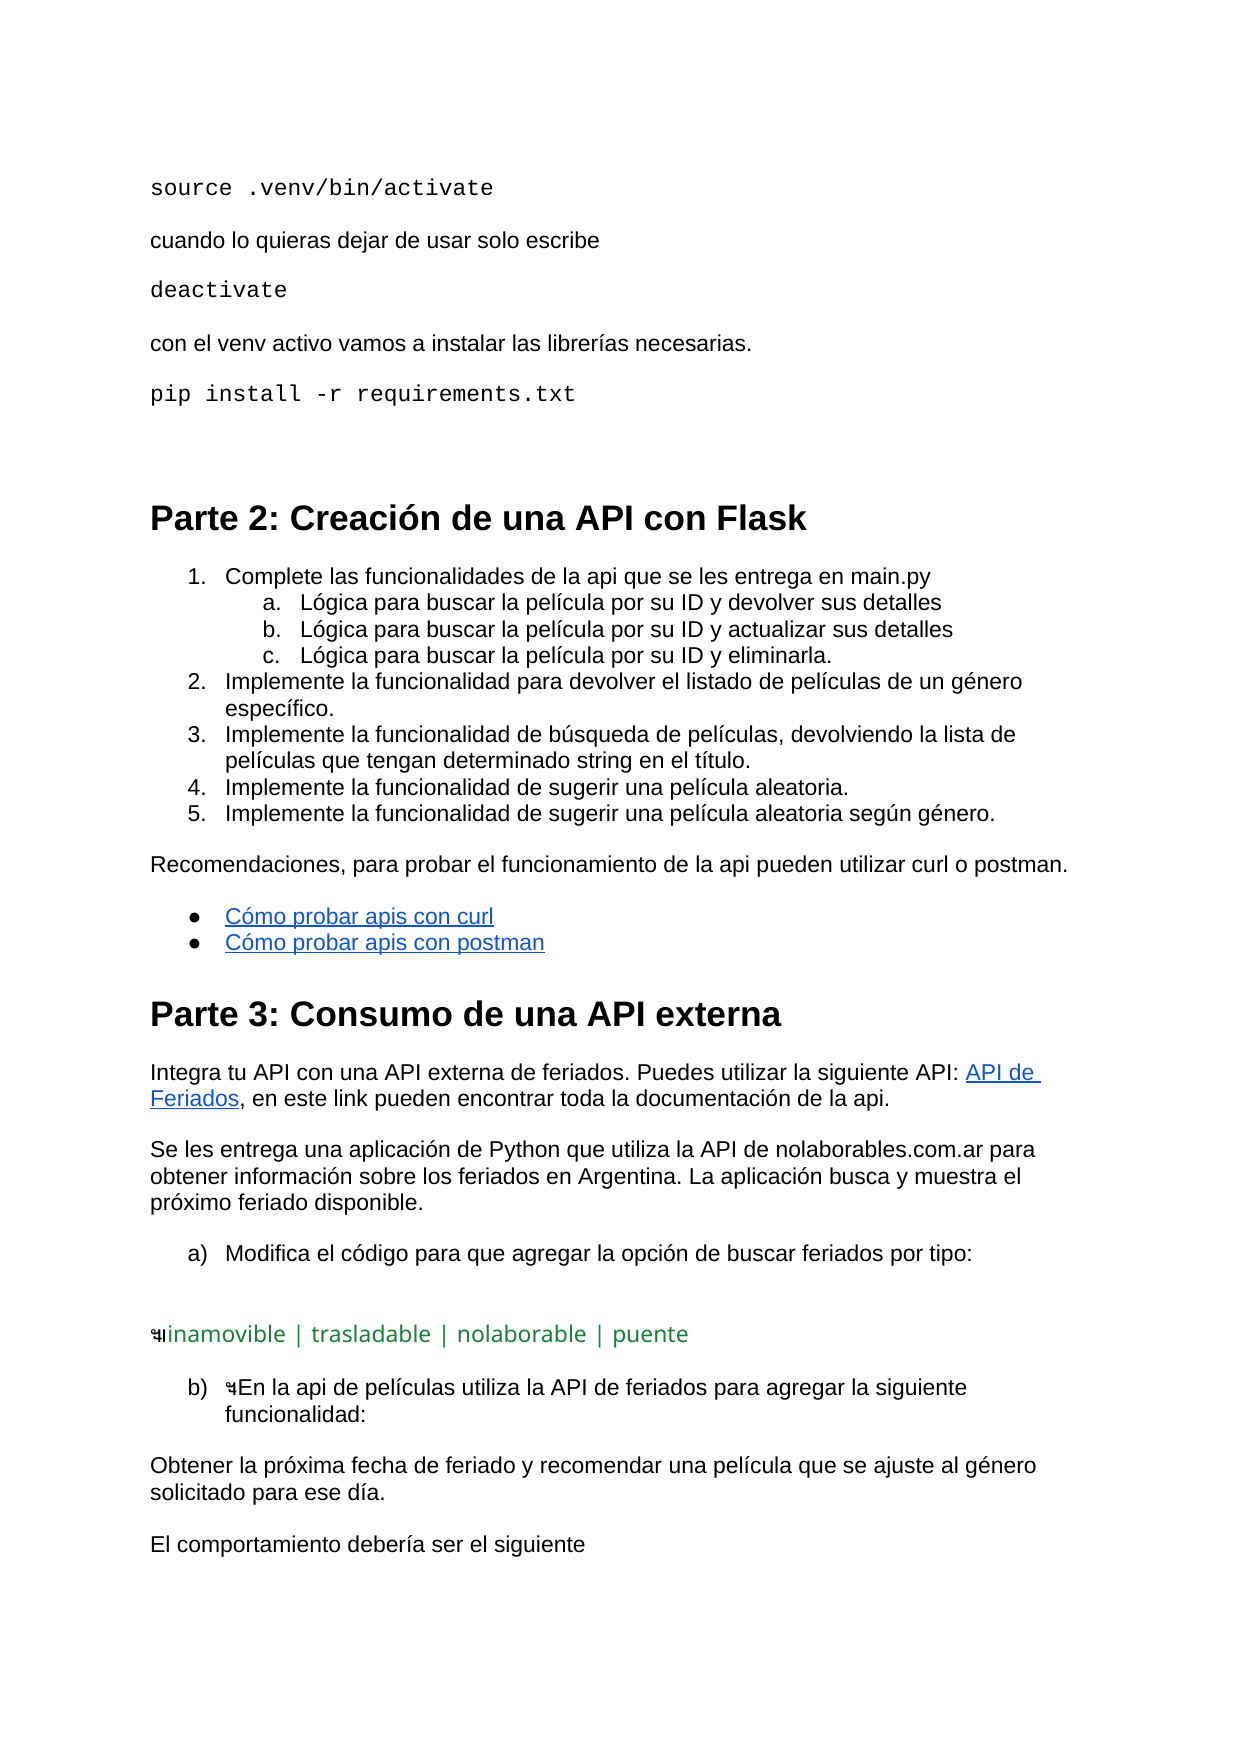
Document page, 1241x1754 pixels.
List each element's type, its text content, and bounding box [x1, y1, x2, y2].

text inamovible | trasladable | nolaborable | puente [150, 1318, 1090, 1349]
text source .venv/bin/activate [150, 150, 1090, 202]
text Integra tu API con una API externa de feriados. Puedes utilizar la siguiente API: API de Feriados, en este link pueden encontrar toda la documentación de la api. [150, 1059, 1090, 1111]
list Cómo probar apis con curl [187, 903, 1090, 929]
list Lógica para buscar la película por su ID y actualizar sus detalles [262, 616, 1090, 642]
list Complete las funcionalidades de la api que se les entrega en main.py [187, 563, 1090, 589]
list Lógica para buscar la película por su ID y eliminarla. [262, 642, 1090, 668]
text cuando lo quieras dejar de usar solo escribe [150, 227, 1090, 254]
list Lógica para buscar la película por su ID y devolver sus detalles [262, 589, 1090, 616]
text Recomendaciones, para probar el funcionamiento de la api pueden utilizar curl o postman. [150, 851, 1090, 878]
list Implemente la funcionalidad para devolver el listado de películas de un género específico. [187, 668, 1090, 721]
list Modifica el código para que agregar la opción de buscar feriados por tipo: [187, 1240, 1090, 1293]
text Obtener la próxima fecha de feriado y recomendar una película que se ajuste al género solicitado para ese día. El comportamiento debería ser el siguiente [150, 1452, 1090, 1557]
list Cómo probar apis con postman [187, 929, 1090, 955]
list En la api de películas utiliza la API de feriados para agregar la siguiente funcionalidad: [187, 1374, 1090, 1427]
subtitle Parte 2: Creación de una API con Flask [150, 497, 1090, 538]
text con el venv activo vamos a instalar las librerías necesarias. pip install -r requirements.txt [150, 329, 1090, 408]
text Se les entrega una aplicación de Python que utiliza la API de nolaborables.com.ar para obtener información sobre los feriados en Argentina. La aplicación busca y muestra el próximo feriado disponible. [150, 1136, 1090, 1215]
list Implemente la funcionalidad de sugerir una película aleatoria. [187, 774, 1090, 800]
list Implemente la funcionalidad de sugerir una película aleatoria según género. [187, 800, 1090, 826]
text deactivate [150, 279, 1090, 304]
subtitle Parte 3: Consumo de una API externa [150, 993, 1090, 1034]
list Implemente la funcionalidad de búsqueda de películas, devolviendo la lista de películas que tengan determinado string en el título. [187, 721, 1090, 774]
